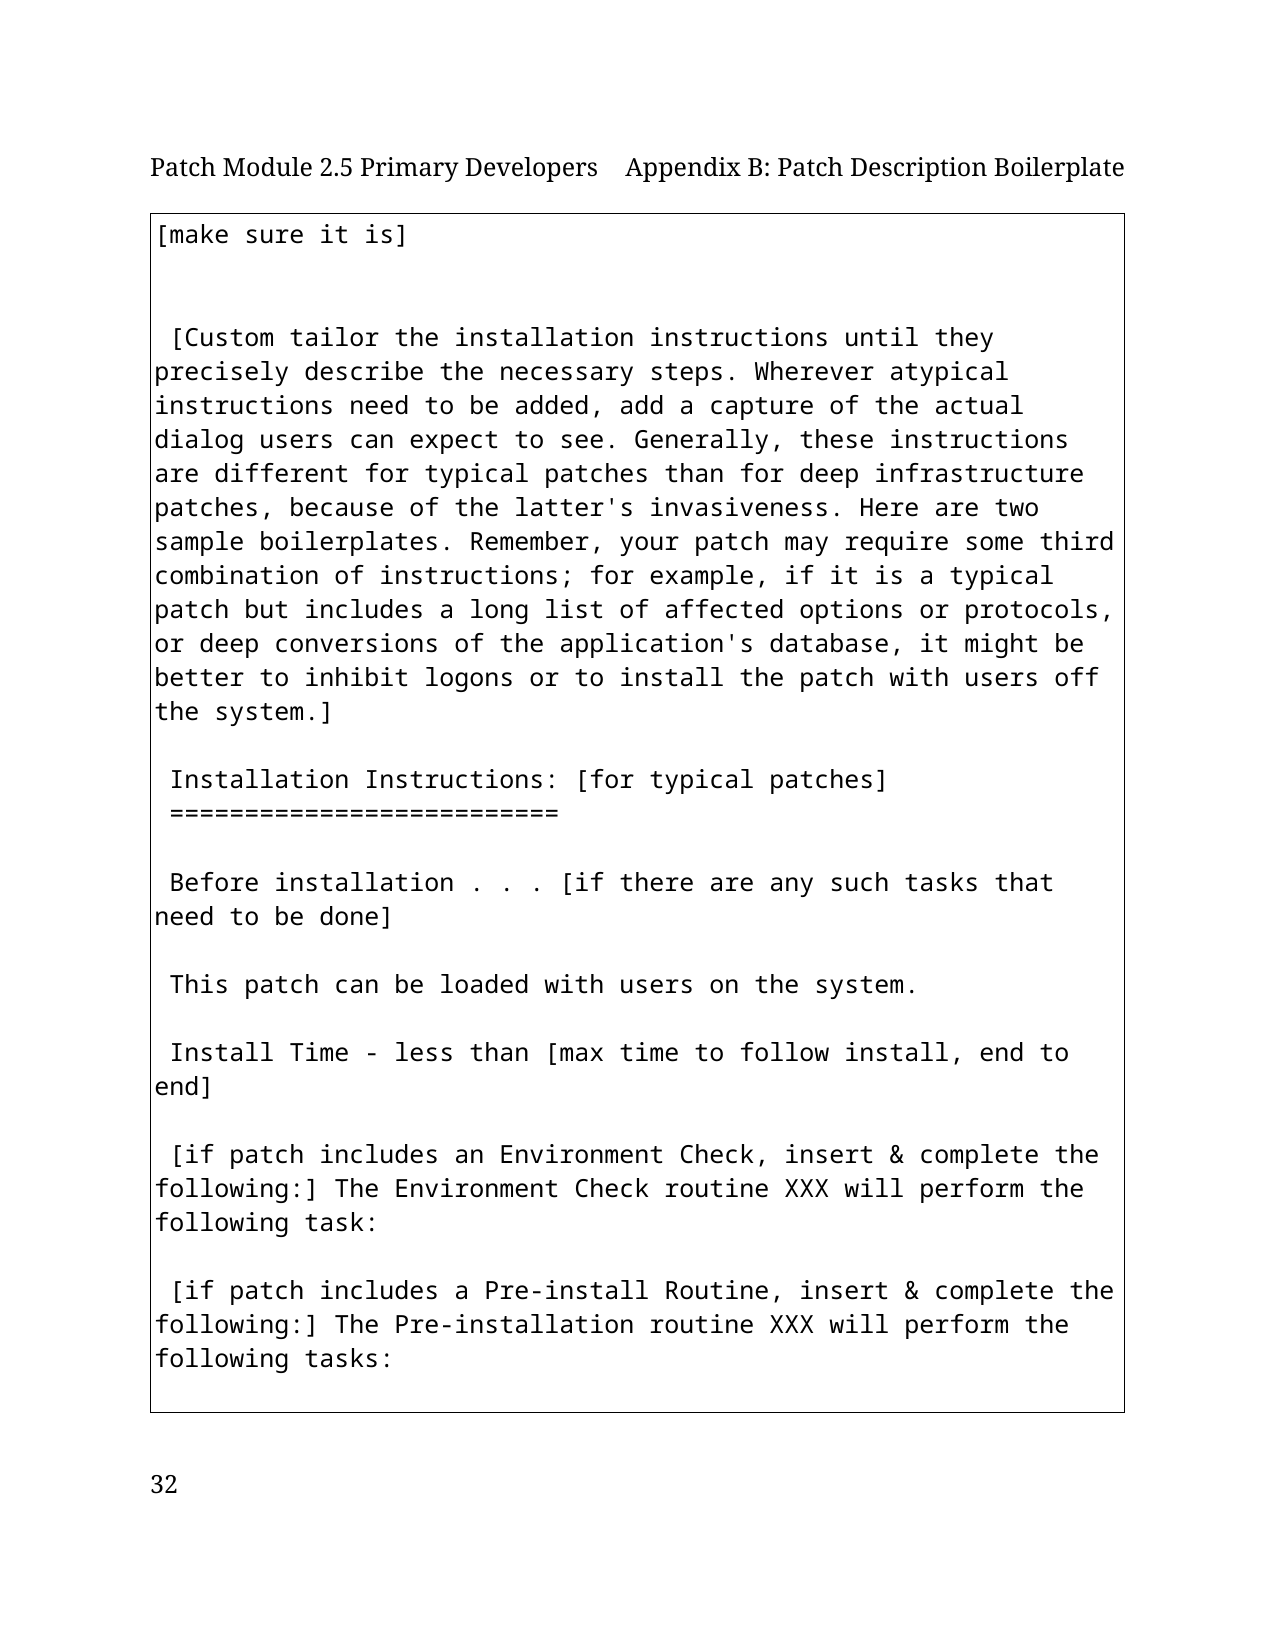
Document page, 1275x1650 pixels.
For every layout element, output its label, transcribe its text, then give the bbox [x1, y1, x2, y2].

text [if patch includes a Pre-install Routine, insert & complete the following:] The Pre-installation routine XXX will perform the following tasks: [151, 1269, 1124, 1375]
text [if patch includes an Environment Check, insert & complete the following:] The Environment Check routine XXX will perform the following task: [151, 1133, 1124, 1239]
text This patch can be loaded with users on the system. [151, 962, 1124, 1000]
text [Custom tailor the installation instructions until they precisely describe the necessary steps. Wherever atypical instructions need to be added, add a capture of the actual dialog users can expect to see. Generally, these instructions are different for typical patches than for deep infrastructure patches, because of the latter's invasiveness. Here are two sample boilerplates. Remember, your patch may require some third combination of instructions; for example, if it is a typical patch but includes a long list of affected options or protocols, or deep conversions of the application's database, it might be better to inhibit logons or to install the patch with users off the system.] [151, 315, 1124, 728]
text ========================== [151, 792, 1124, 830]
text Before installation . . . [if there are any such tasks that need to be done] [151, 860, 1124, 932]
text Installation Instructions: [for typical patches] [151, 758, 1124, 792]
text [make sure it is] [151, 214, 1124, 251]
text Install Time - less than [max time to follow install, end to end] [151, 1030, 1124, 1103]
